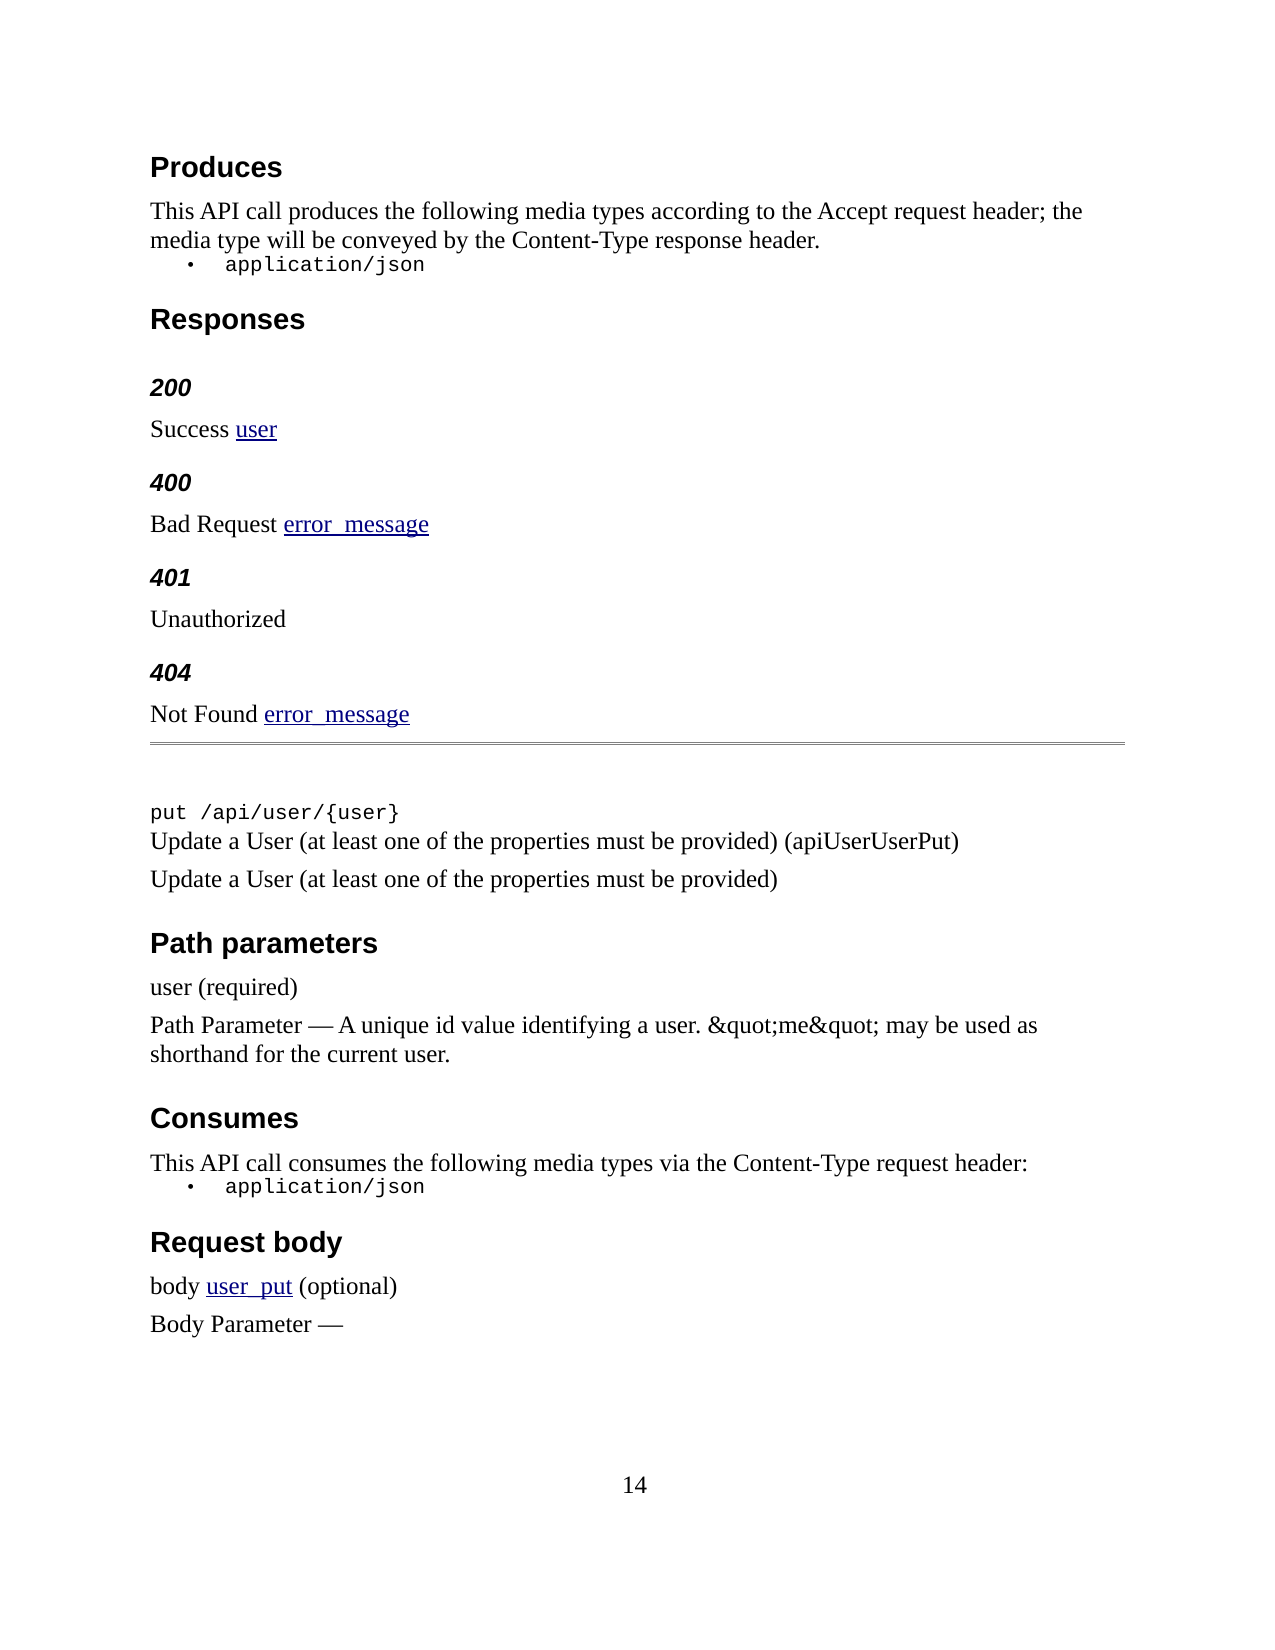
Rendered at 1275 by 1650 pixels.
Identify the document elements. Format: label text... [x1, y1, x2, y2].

text user (required) [150, 972, 1125, 1001]
text Bad Request error_message [150, 509, 1125, 538]
text Success user [150, 414, 1125, 443]
text put /api/user/{user} [150, 802, 1125, 826]
text body user_put (optional) [150, 1271, 1125, 1300]
subtitle Produces [150, 150, 1125, 183]
list application/json [187, 253, 1125, 277]
subtitle 404 [150, 658, 1125, 686]
subtitle Path parameters [150, 926, 1125, 960]
text Not Found error_message [150, 699, 1125, 727]
text Path Parameter — A unique id value identifying a user. &quot;me&quot; may be used as shorthand for the current user. [150, 1010, 1125, 1068]
text Update a User (at least one of the properties must be provided) (apiUserUserPut) [150, 826, 1125, 855]
subtitle 200 [150, 373, 1125, 402]
text Unauthorized [150, 604, 1125, 633]
text This API call produces the following media types according to the Accept request header; the media type will be conveyed by the Content-Type response header. [150, 196, 1125, 253]
subtitle Consumes [150, 1102, 1125, 1135]
text Body Parameter — [150, 1309, 1125, 1337]
subtitle 401 [150, 563, 1125, 591]
list application/json [187, 1176, 1125, 1200]
subtitle Request body [150, 1225, 1125, 1258]
subtitle Responses [150, 302, 1125, 336]
subtitle 400 [150, 468, 1125, 497]
text This API call consumes the following media types via the Content-Type request header: [150, 1148, 1125, 1176]
text Update a User (at least one of the properties must be provided) [150, 864, 1125, 892]
